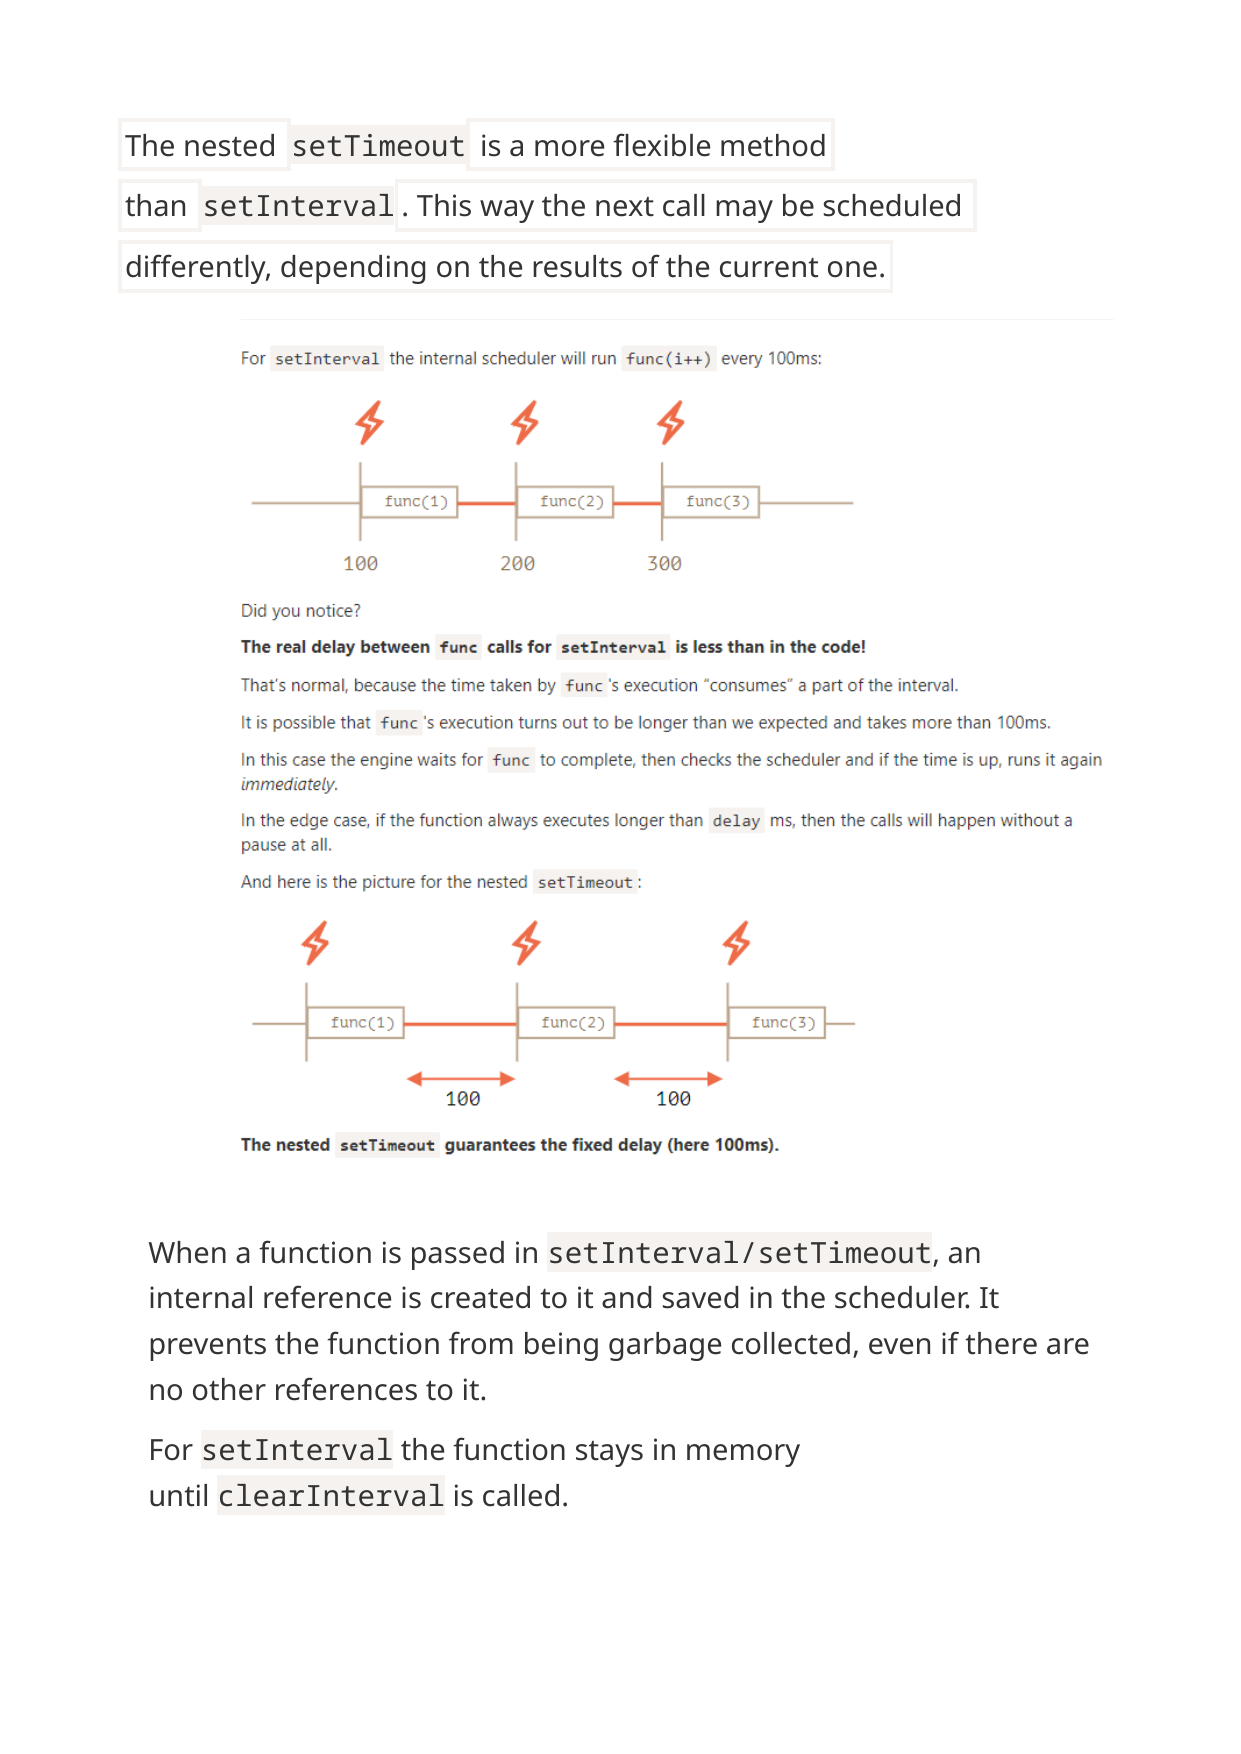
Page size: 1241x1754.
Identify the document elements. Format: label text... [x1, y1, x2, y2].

text The nested setTimeout is a more flexible method than setInterval. This way the next call may be scheduled differently, depending on the results of the current one. [118, 118, 1122, 293]
picture [162, 319, 1167, 1166]
text For setInterval the function stays in memory until clearInterval is called. [148, 1429, 1092, 1515]
text When a function is passed in setInterval/setTimeout, an internal reference is created to it and saved in the scheduler. It prevents the function from being garbage collected, even if there are no other references to it. [148, 1232, 1092, 1409]
